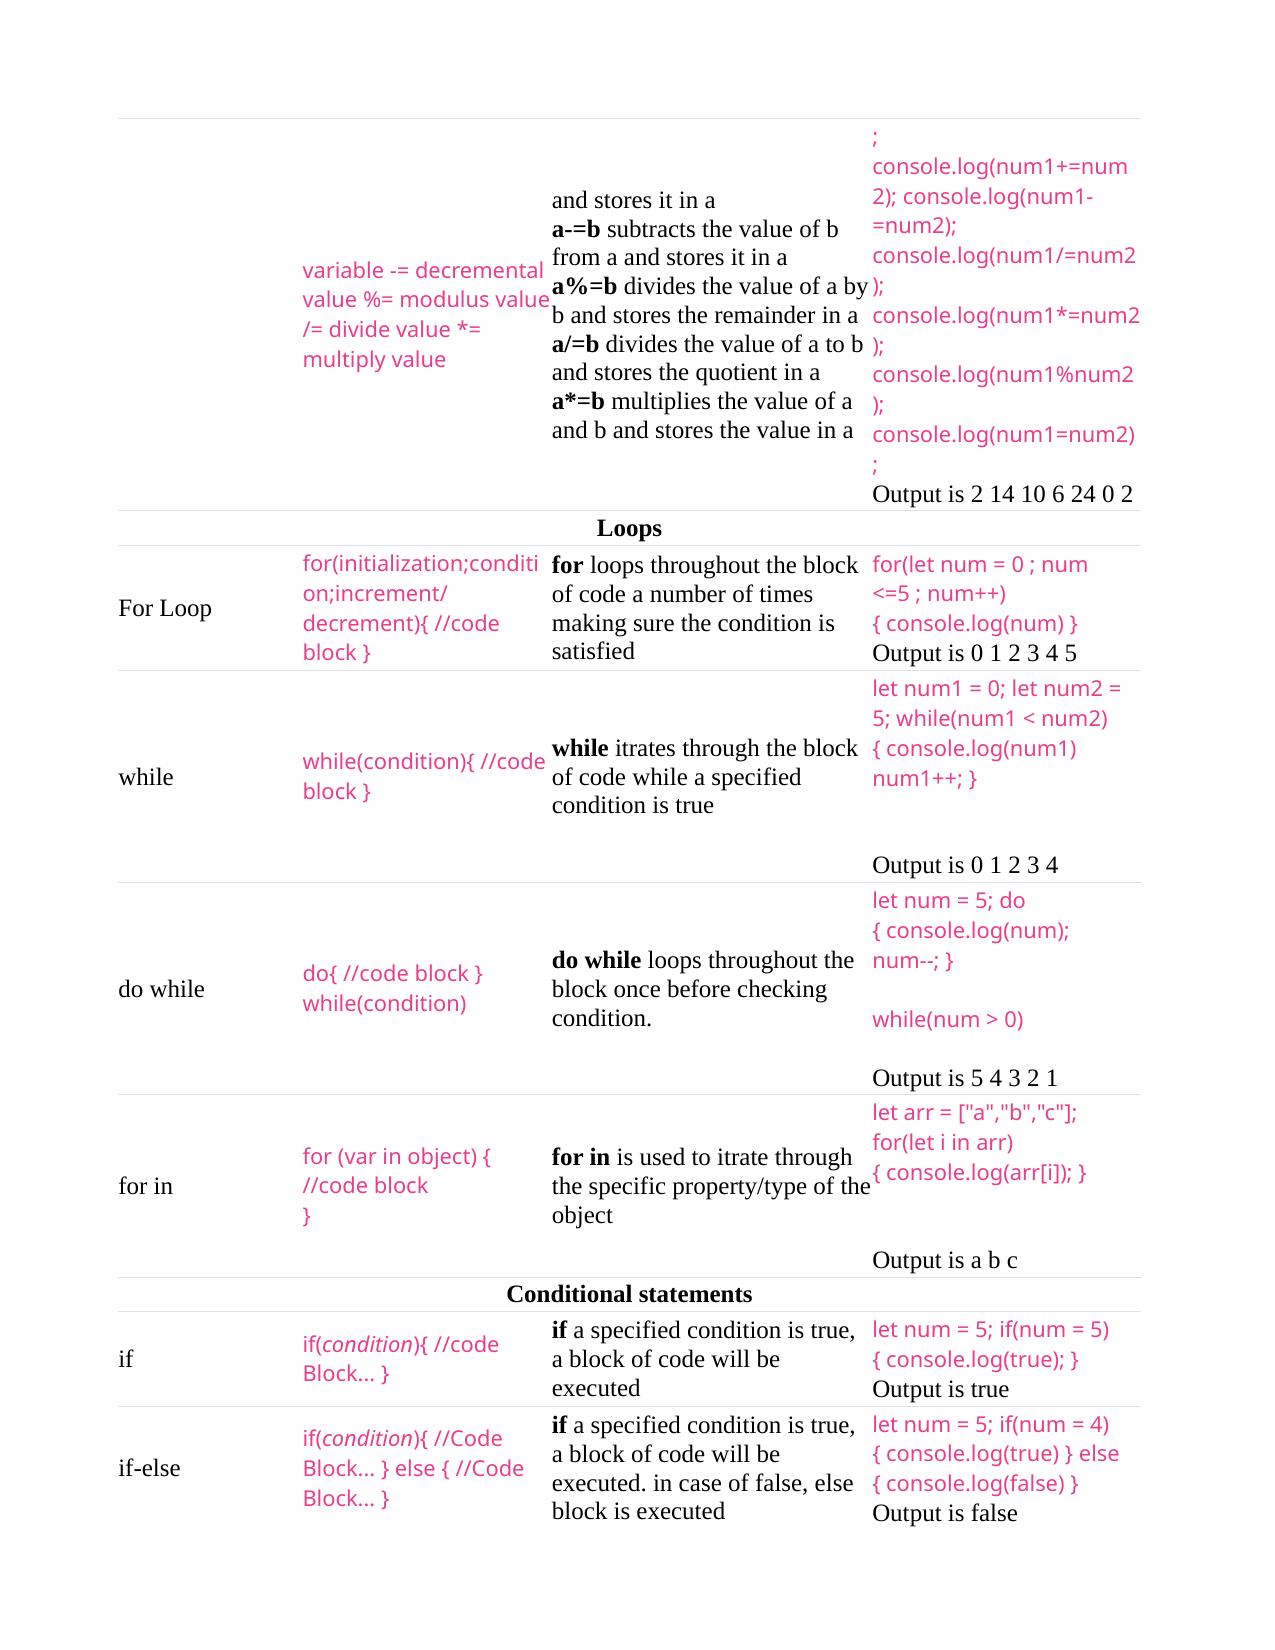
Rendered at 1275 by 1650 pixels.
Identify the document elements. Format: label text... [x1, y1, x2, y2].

table_cell if a specified condition is true, a block of code will be executed. in case of false, else block is executed [552, 1407, 872, 1529]
table_cell do while loops throughout the block once before checking condition. [552, 883, 872, 1094]
table_cell ; console.log(num1+=num2); console.log(num1-=num2); console.log(num1/=num2); console.log(num1*=num2); console.log(num1%num2); console.log(num1=num2); Output is 2 14 10 6 24 0 2 [872, 119, 1141, 510]
table_cell [118, 119, 302, 510]
table_cell if(condition){ //code Block... } [302, 1312, 552, 1406]
table_cell let num = 5; if(num = 5){ console.log(true); } Output is true [872, 1312, 1141, 1406]
table_cell and stores it in a a-=b subtracts the value of b from a and stores it in a a%=b divides the value of a by b and stores the remainder in a a/=b divides the value of a to b and stores the quotient in a a*=b multiplies the value of a and b and stores the value in a [552, 119, 872, 510]
table_cell if(condition){ //Code Block... } else { //Code Block... } [302, 1407, 552, 1529]
table_cell [1141, 1277, 1157, 1311]
table_cell if-else [118, 1407, 302, 1529]
table_cell [1141, 1406, 1157, 1529]
table_cell let arr = ["a","b","c"]; for(let i in arr) { console.log(arr[i]); } Output is a b c [872, 1095, 1141, 1277]
table_cell Conditional statements [118, 1278, 1141, 1311]
table_cell do while [118, 883, 302, 1094]
table_cell [1141, 545, 1157, 670]
table_cell for loops throughout the block of code a number of times making sure the condition is satisfied [552, 546, 872, 670]
table_cell [1141, 118, 1157, 510]
table_cell variable -= decremental value %= modulus value /= divide value *= multiply value [302, 119, 552, 510]
table_cell do{ //code block } while(condition) [302, 883, 552, 1094]
table_cell for (var in object) { //code block } [302, 1095, 552, 1277]
table_cell for(let num = 0 ; num <=5 ; num++){ console.log(num) } Output is 0 1 2 3 4 5 [872, 546, 1141, 670]
table_cell [1141, 1311, 1157, 1406]
table_cell [1141, 1094, 1157, 1277]
table_cell [1141, 882, 1157, 1094]
table_cell if [118, 1312, 302, 1406]
table_cell let num = 5; if(num = 4){ console.log(true) } else { console.log(false) } Output is false [872, 1407, 1141, 1529]
table_cell [1141, 510, 1157, 545]
table_cell Loops [118, 511, 1141, 545]
table_cell let num = 5; do { console.log(num); num--; } while(num > 0) Output is 5 4 3 2 1 [872, 883, 1141, 1094]
table_cell for in is used to itrate through the specific property/type of the object [552, 1095, 872, 1277]
table_cell for(initialization;condition;increment/decrement){ //code block } [302, 546, 552, 670]
table_cell [1141, 670, 1157, 882]
table_cell For Loop [118, 546, 302, 670]
table_cell let num1 = 0; let num2 = 5; while(num1 < num2){ console.log(num1) num1++; } Output is 0 1 2 3 4 [872, 671, 1141, 882]
table_cell if a specified condition is true, a block of code will be executed [552, 1312, 872, 1406]
table_cell while(condition){ //code block } [302, 671, 552, 882]
table_cell while [118, 671, 302, 882]
table_cell while itrates through the block of code while a specified condition is true [552, 671, 872, 882]
table_cell for in [118, 1095, 302, 1277]
